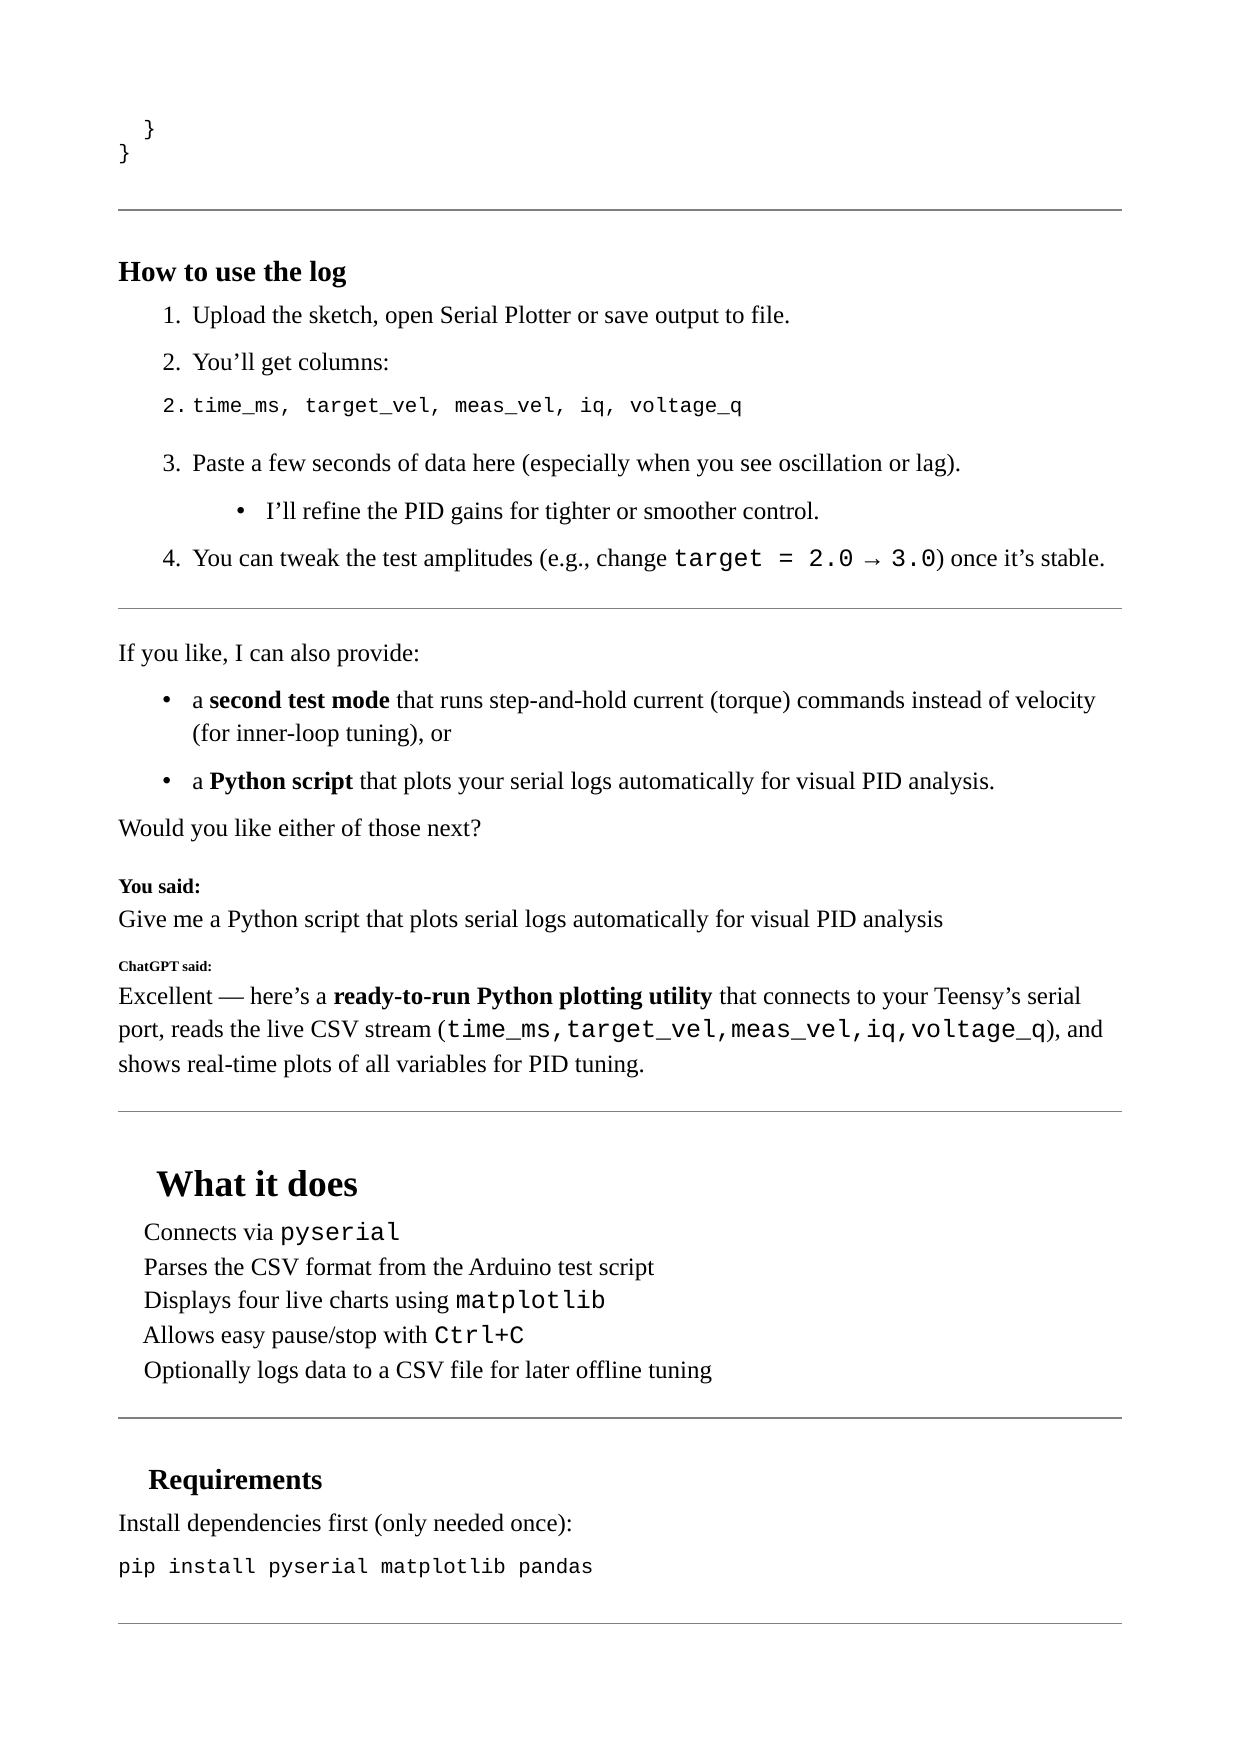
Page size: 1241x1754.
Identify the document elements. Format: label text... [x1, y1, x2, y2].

text Install dependencies first (only needed once): [118, 1508, 1122, 1537]
text } [118, 142, 1122, 165]
list a second test mode that runs step-and-hold current (torque) commands instead of velocity (for inner-loop tuning), or [162, 685, 1122, 747]
list time_ms, target_vel, meas_vel, iq, voltage_q [162, 395, 1122, 419]
list a Python script that plots your serial logs automatically for visual PID analysis. [162, 766, 1122, 794]
list Paste a few seconds of data here (especially when you see oscillation or lag). [162, 448, 1122, 477]
text } [118, 118, 1122, 142]
subtitle 🧠 What it does [118, 1162, 1122, 1205]
list You’ll get columns: [162, 347, 1122, 376]
list You can tweak the test amplitudes (e.g., change target = 2.0 → 3.0) once it’s stable. [162, 543, 1122, 574]
subtitle ChatGPT said: [118, 958, 1122, 974]
text Would you like either of those next? [118, 813, 1122, 842]
text ✅ Connects via pyserial ✅ Parses the CSV format from the Arduino test script ✅ Displays four live charts using matplotlib ✅ Allows easy pause/stop with Ctrl+C ✅ Optionally logs data to a CSV file for later offline tuning [118, 1217, 1122, 1384]
subtitle How to use the log [118, 254, 1122, 287]
list I’ll refine the PID gains for tighter or smoother control. [236, 496, 1122, 524]
text pip install pyserial matplotlib pandas [118, 1556, 1122, 1579]
list Upload the sketch, open Serial Plotter or save output to file. [162, 300, 1122, 328]
text Give me a Python script that plots serial logs automatically for visual PID analysis [118, 904, 1122, 933]
text If you like, I can also provide: [118, 638, 1122, 666]
text Excellent — here’s a ready-to-run Python plotting utility that connects to your Teensy’s serial port, reads the live CSV stream (time_ms,target_vel,meas_vel,iq,voltage_q), and shows real-time plots of all variables for PID tuning. [118, 981, 1122, 1078]
subtitle 🔧 Requirements [118, 1462, 1122, 1496]
subtitle You said: [118, 873, 1122, 898]
